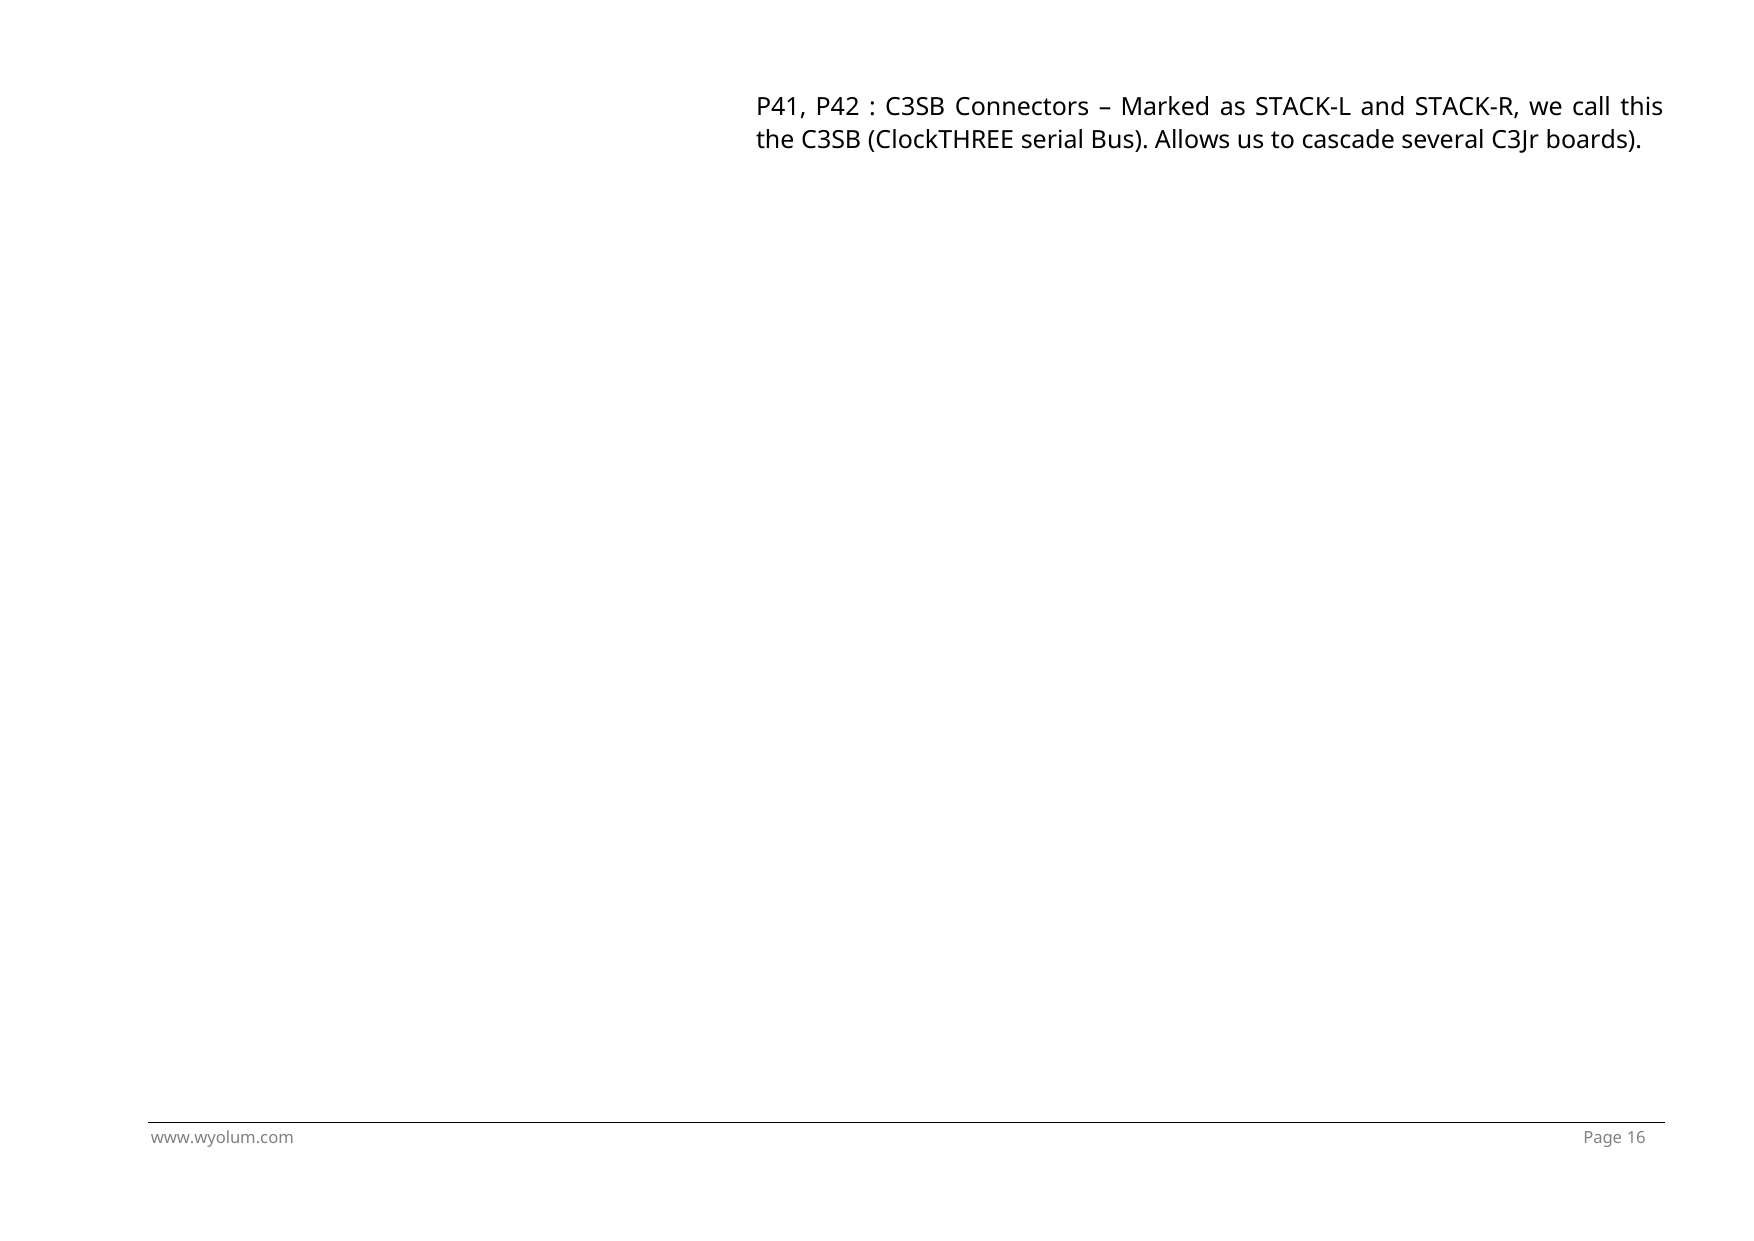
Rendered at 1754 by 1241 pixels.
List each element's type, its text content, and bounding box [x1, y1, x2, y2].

table_header [148, 89, 756, 156]
table_header P41, P42 : C3SB Connectors – Marked as STACK-L and STACK-R, we call this the C3SB (ClockTHREE serial Bus). Allows us to cascade several C3Jr boards). [756, 89, 1665, 156]
